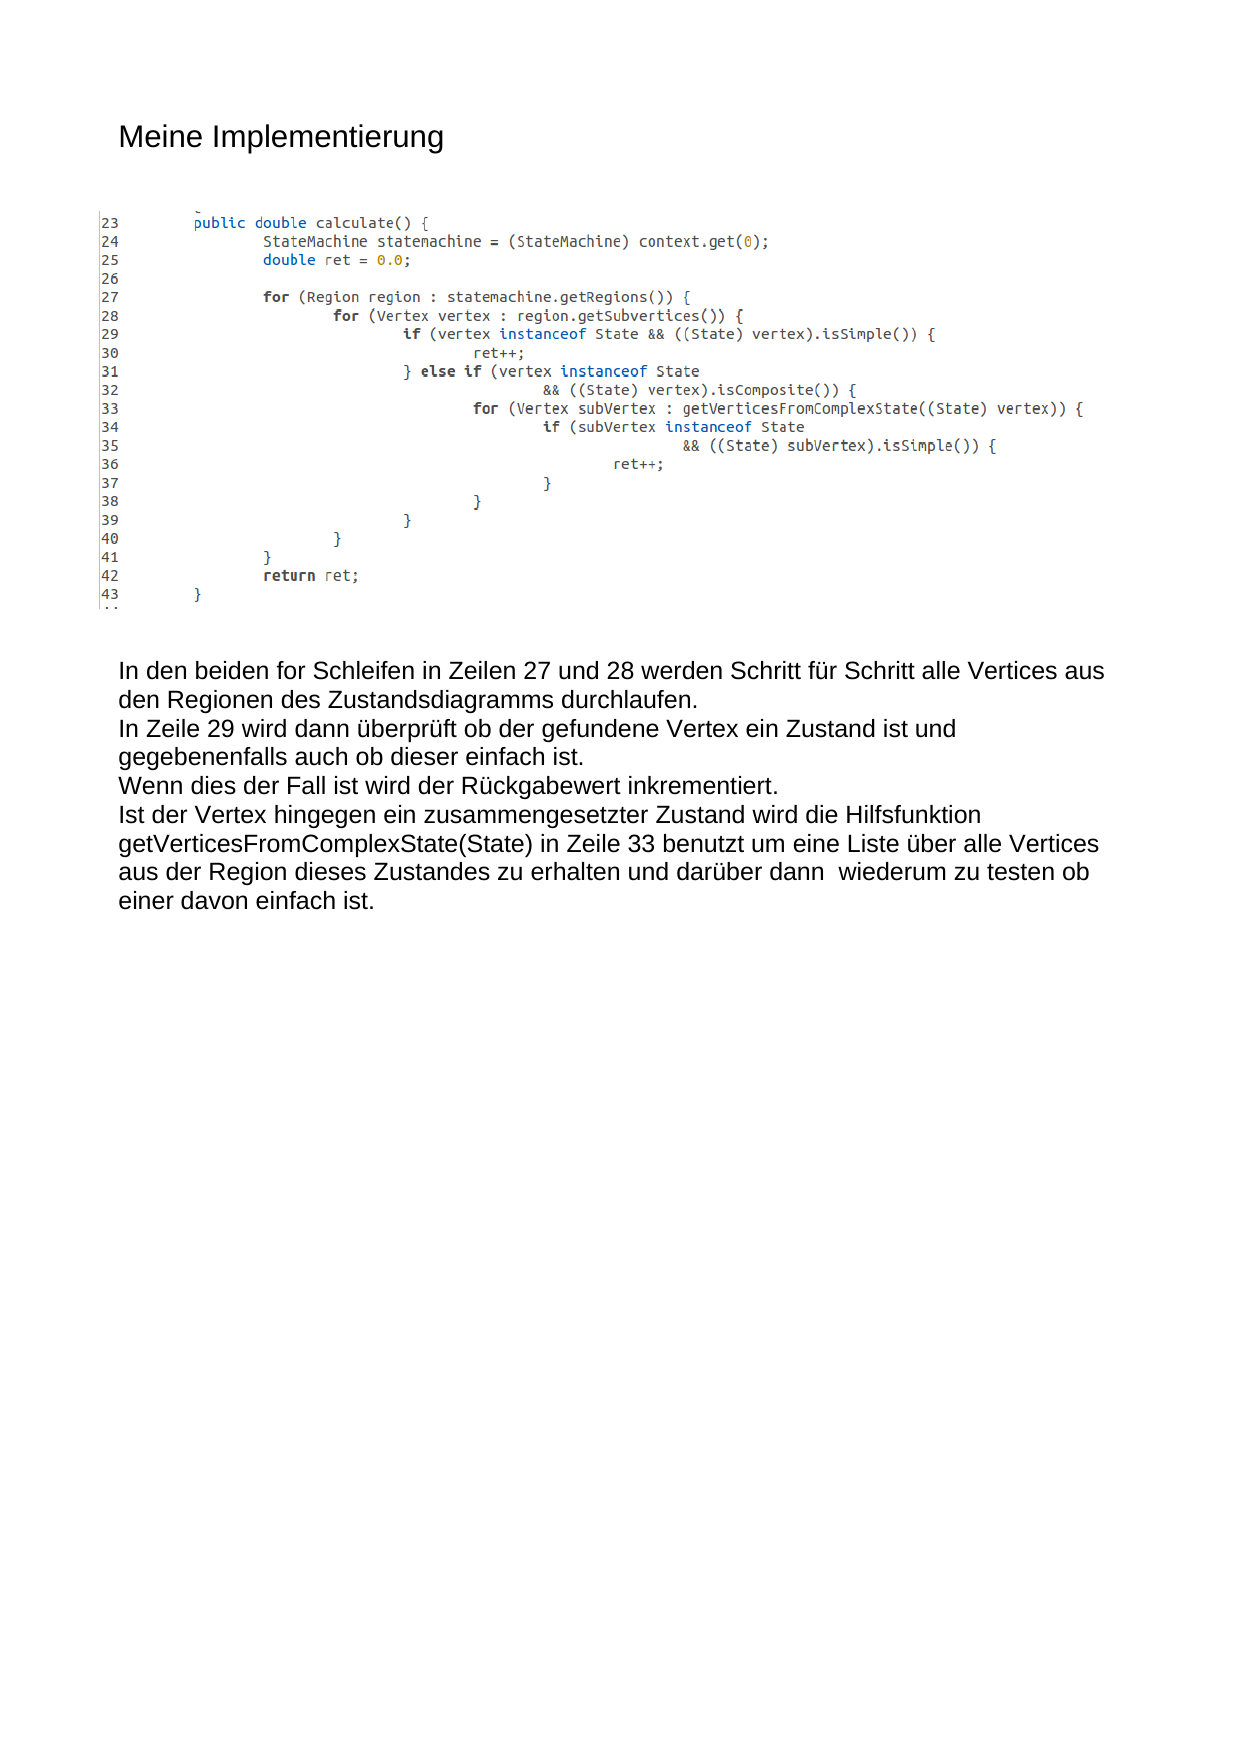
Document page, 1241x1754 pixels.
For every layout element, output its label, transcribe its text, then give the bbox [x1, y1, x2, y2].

text Wenn dies der Fall ist wird der Rückgabewert inkrementiert. [118, 771, 1122, 800]
text In den beiden for Schleifen in Zeilen 27 und 28 werden Schritt für Schritt alle Vertices aus den Regionen des Zustandsdiagramms durchlaufen. [118, 656, 1122, 714]
text Meine Implementierung [118, 118, 1122, 154]
text In Zeile 29 wird dann überprüft ob der gefundene Vertex ein Zustand ist und gegebenenfalls auch ob dieser einfach ist. [118, 714, 1122, 771]
text Ist der Vertex hingegen ein zusammengesetzter Zustand wird die Hilfsfunktion getVerticesFromComplexState(State) in Zeile 33 benutzt um eine Liste über alle Vertices aus der Region dieses Zustandes zu erhalten und darüber dann wiederum zu testen ob einer davon einfach ist. [118, 800, 1122, 915]
picture [98, 211, 1142, 609]
